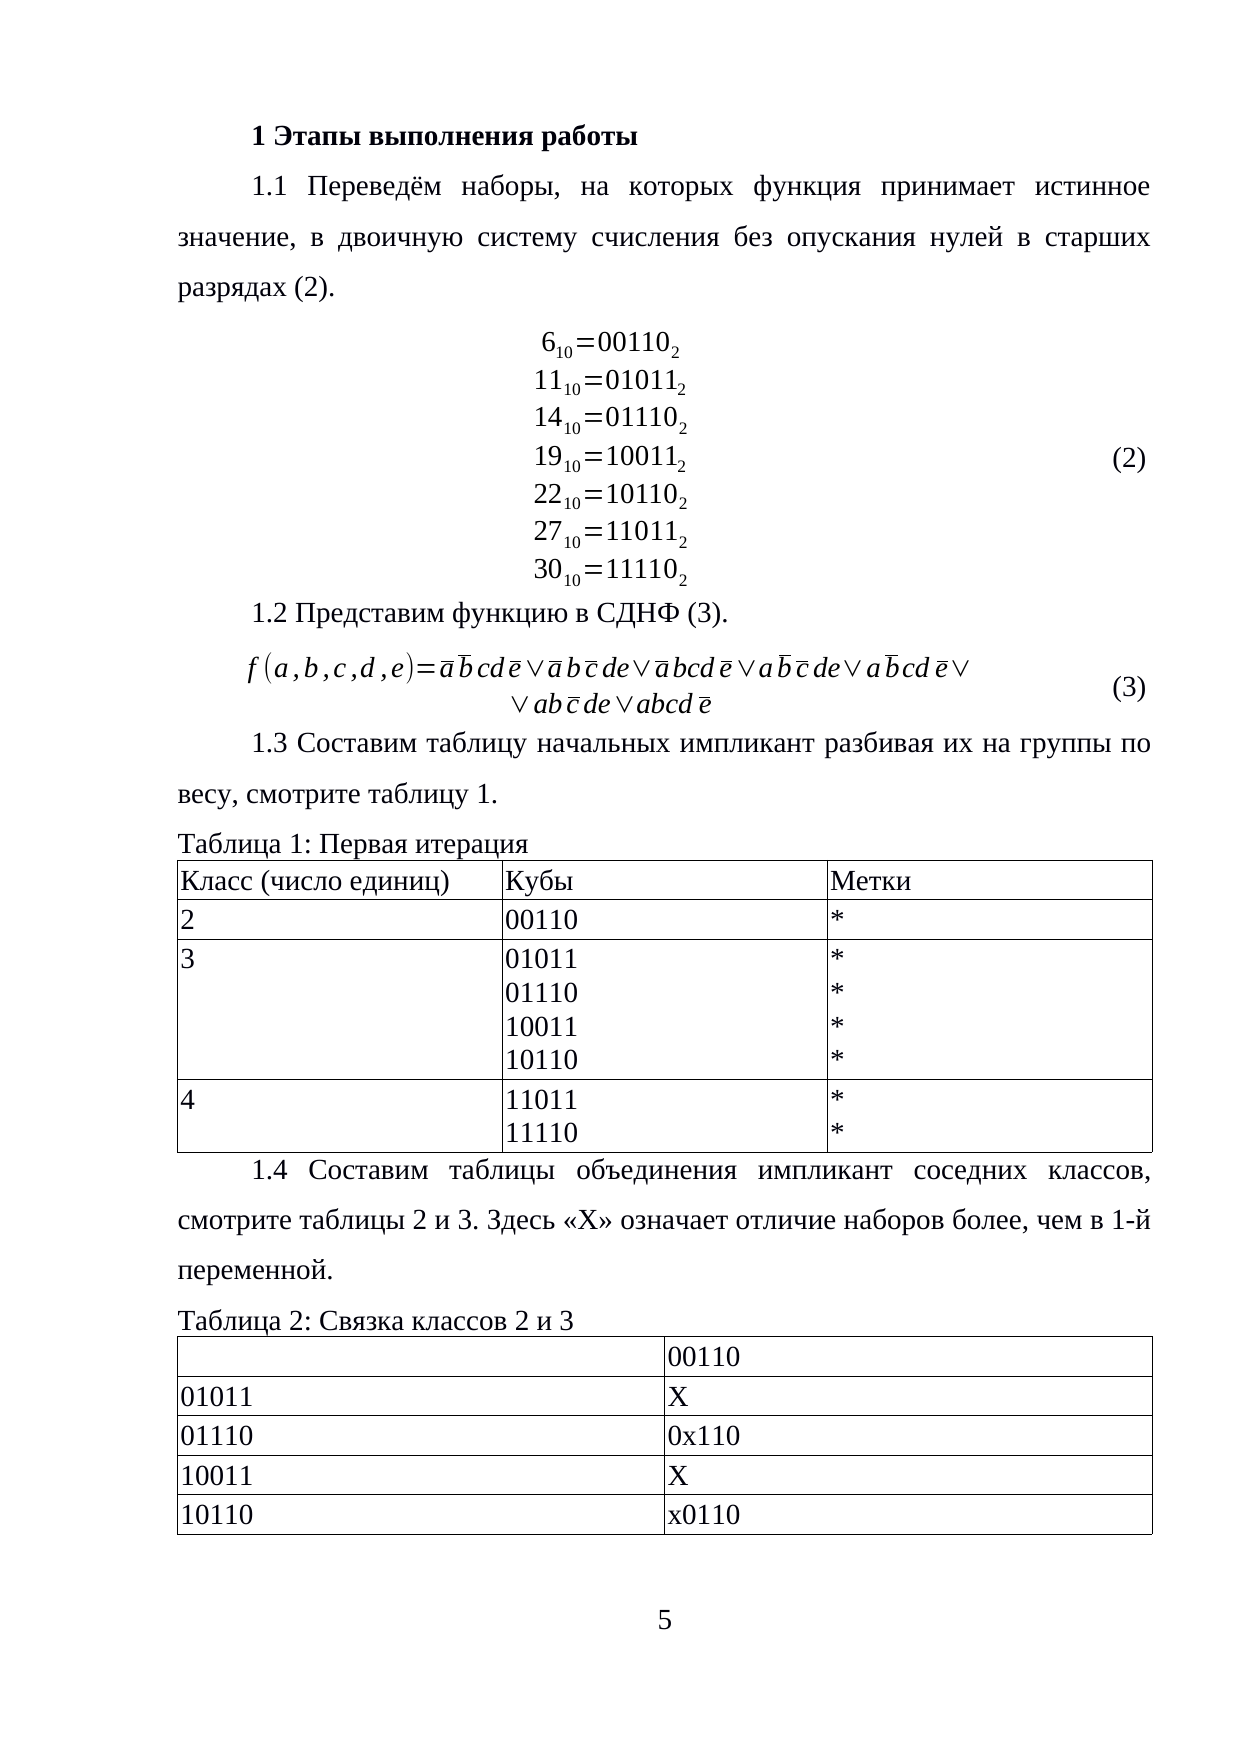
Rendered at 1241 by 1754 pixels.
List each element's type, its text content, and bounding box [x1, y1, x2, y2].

text 1.4 Составим таблицы объединения импликант соседних классов, смотрите таблицы 2 и 3. Здесь «Х» означает отличие наборов более, чем в 1-й переменной. [177, 1153, 1152, 1286]
table_cell 10110 [178, 1495, 664, 1534]
table_cell Х [665, 1377, 1152, 1415]
table_cell 01011 01110 10011 10110 [503, 940, 827, 1079]
table_cell * [828, 900, 1152, 939]
table_cell 2 [178, 900, 502, 939]
table_cell 00110 [503, 900, 827, 939]
table_cell 10011 [178, 1456, 664, 1494]
table_cell 0х110 [665, 1416, 1152, 1455]
table_header Метки [828, 861, 1152, 899]
table_header (3) [1043, 646, 1152, 726]
table_header [177, 646, 1043, 726]
table_cell 01011 [178, 1377, 664, 1415]
table_header (2) [1043, 319, 1152, 595]
text Таблица 2: Связка классов 2 и 3 [177, 1303, 1152, 1336]
table_cell 3 [178, 940, 502, 1079]
subtitle 1 Этапы выполнения работы [177, 118, 1152, 152]
table_header [178, 1337, 664, 1376]
table_header [177, 319, 1043, 595]
table_cell * * * * [828, 940, 1152, 1079]
table_cell 4 [178, 1080, 502, 1152]
table_cell 01110 [178, 1416, 664, 1455]
text 1.3 Составим таблицу начальных импликант разбивая их на группы по весу, смотрите таблицу 1. [177, 726, 1152, 809]
text Таблица 1: Первая итерация [177, 826, 1152, 860]
table_cell х0110 [665, 1495, 1152, 1534]
table_header Класс (число единиц) [178, 861, 502, 899]
table_cell 11011 11110 [503, 1080, 827, 1152]
table_cell * * [828, 1080, 1152, 1152]
text 1.2 Представим функцию в СДНФ (3). [177, 595, 1152, 629]
table_cell Х [665, 1456, 1152, 1494]
table_header 00110 [665, 1337, 1152, 1376]
text 1.1 Переведём наборы, на которых функция принимает истинное значение, в двоичную систему счисления без опускания нулей в старших разрядах (2). [177, 168, 1152, 303]
table_header Кубы [503, 861, 827, 899]
